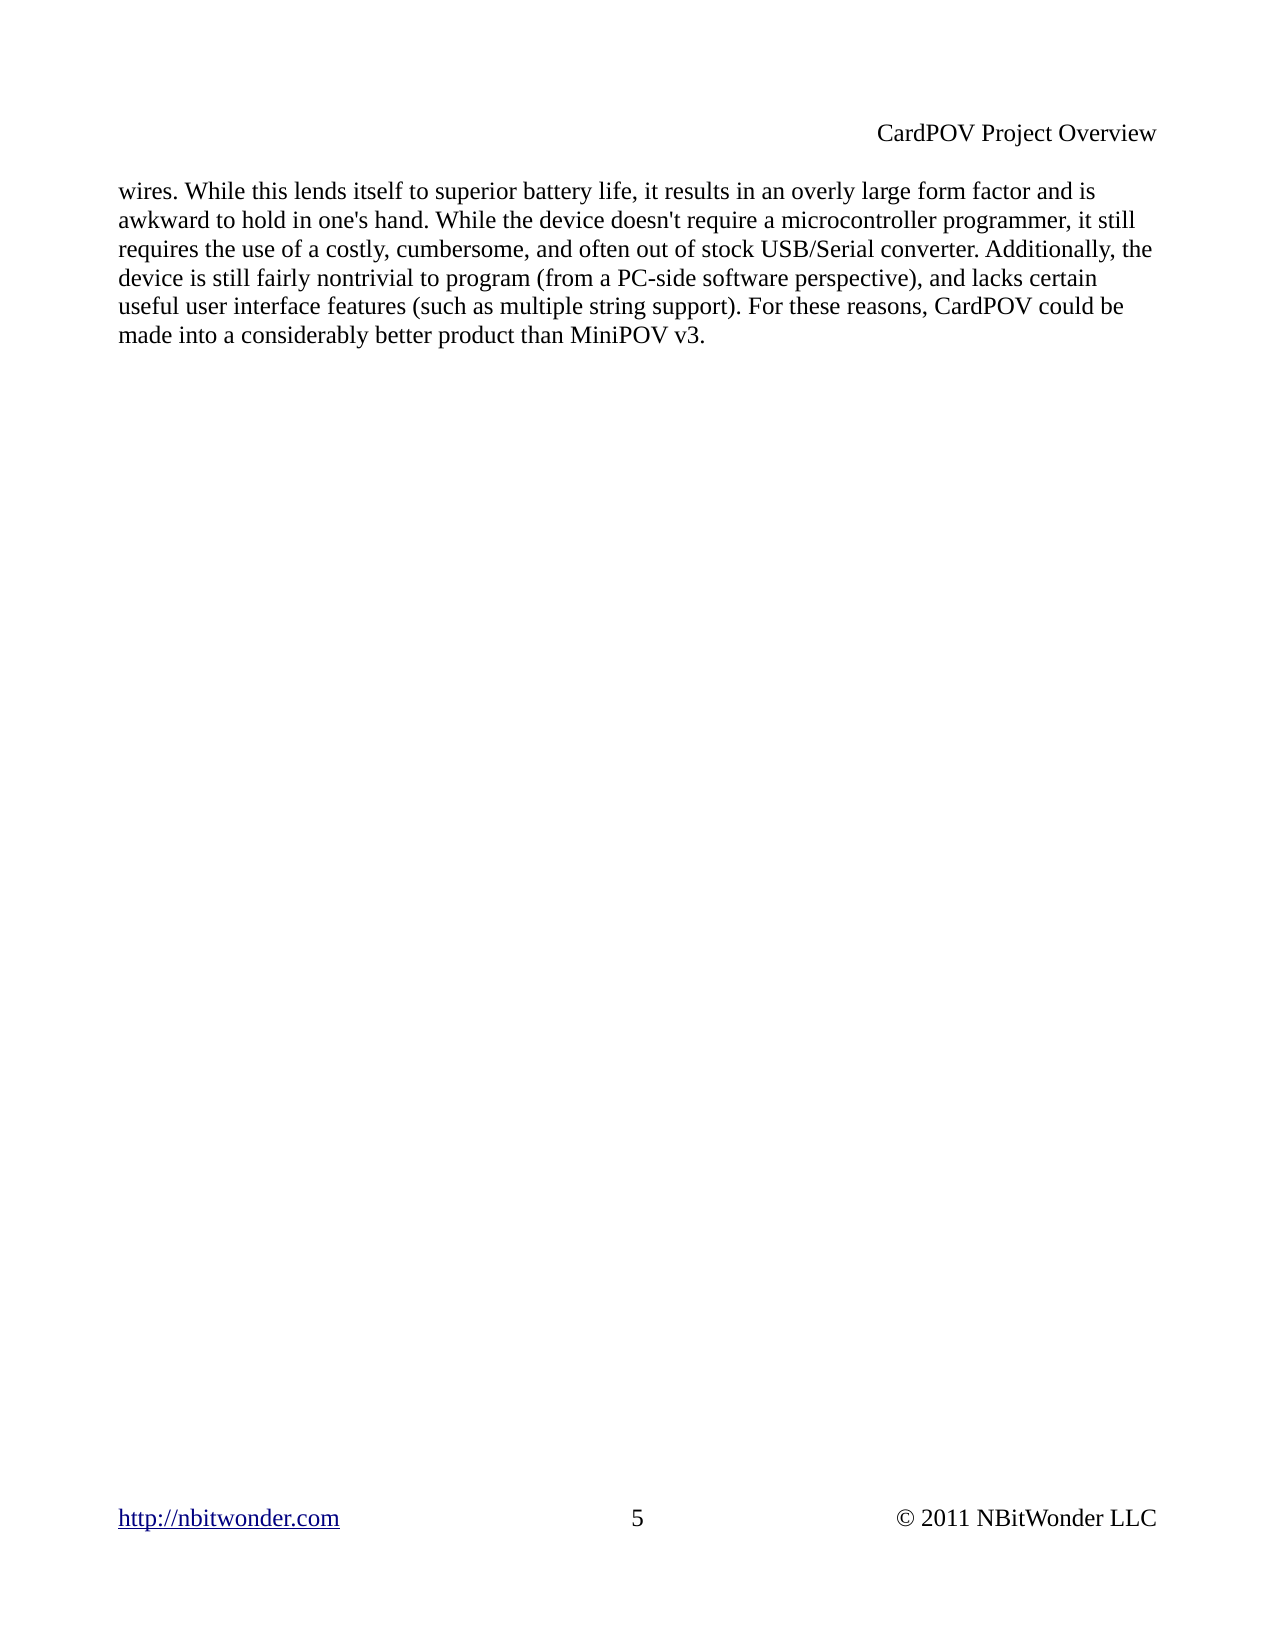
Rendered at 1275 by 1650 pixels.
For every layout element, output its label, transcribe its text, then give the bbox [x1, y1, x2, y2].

text wires. While this lends itself to superior battery life, it results in an overly large form factor and is awkward to hold in one's hand. While the device doesn't require a microcontroller programmer, it still requires the use of a costly, cumbersome, and often out of stock USB/Serial converter. Additionally, the device is still fairly nontrivial to program (from a PC-side software perspective), and lacks certain useful user interface features (such as multiple string support). For these reasons, CardPOV could be made into a considerably better product than MiniPOV v3. [118, 176, 1157, 349]
